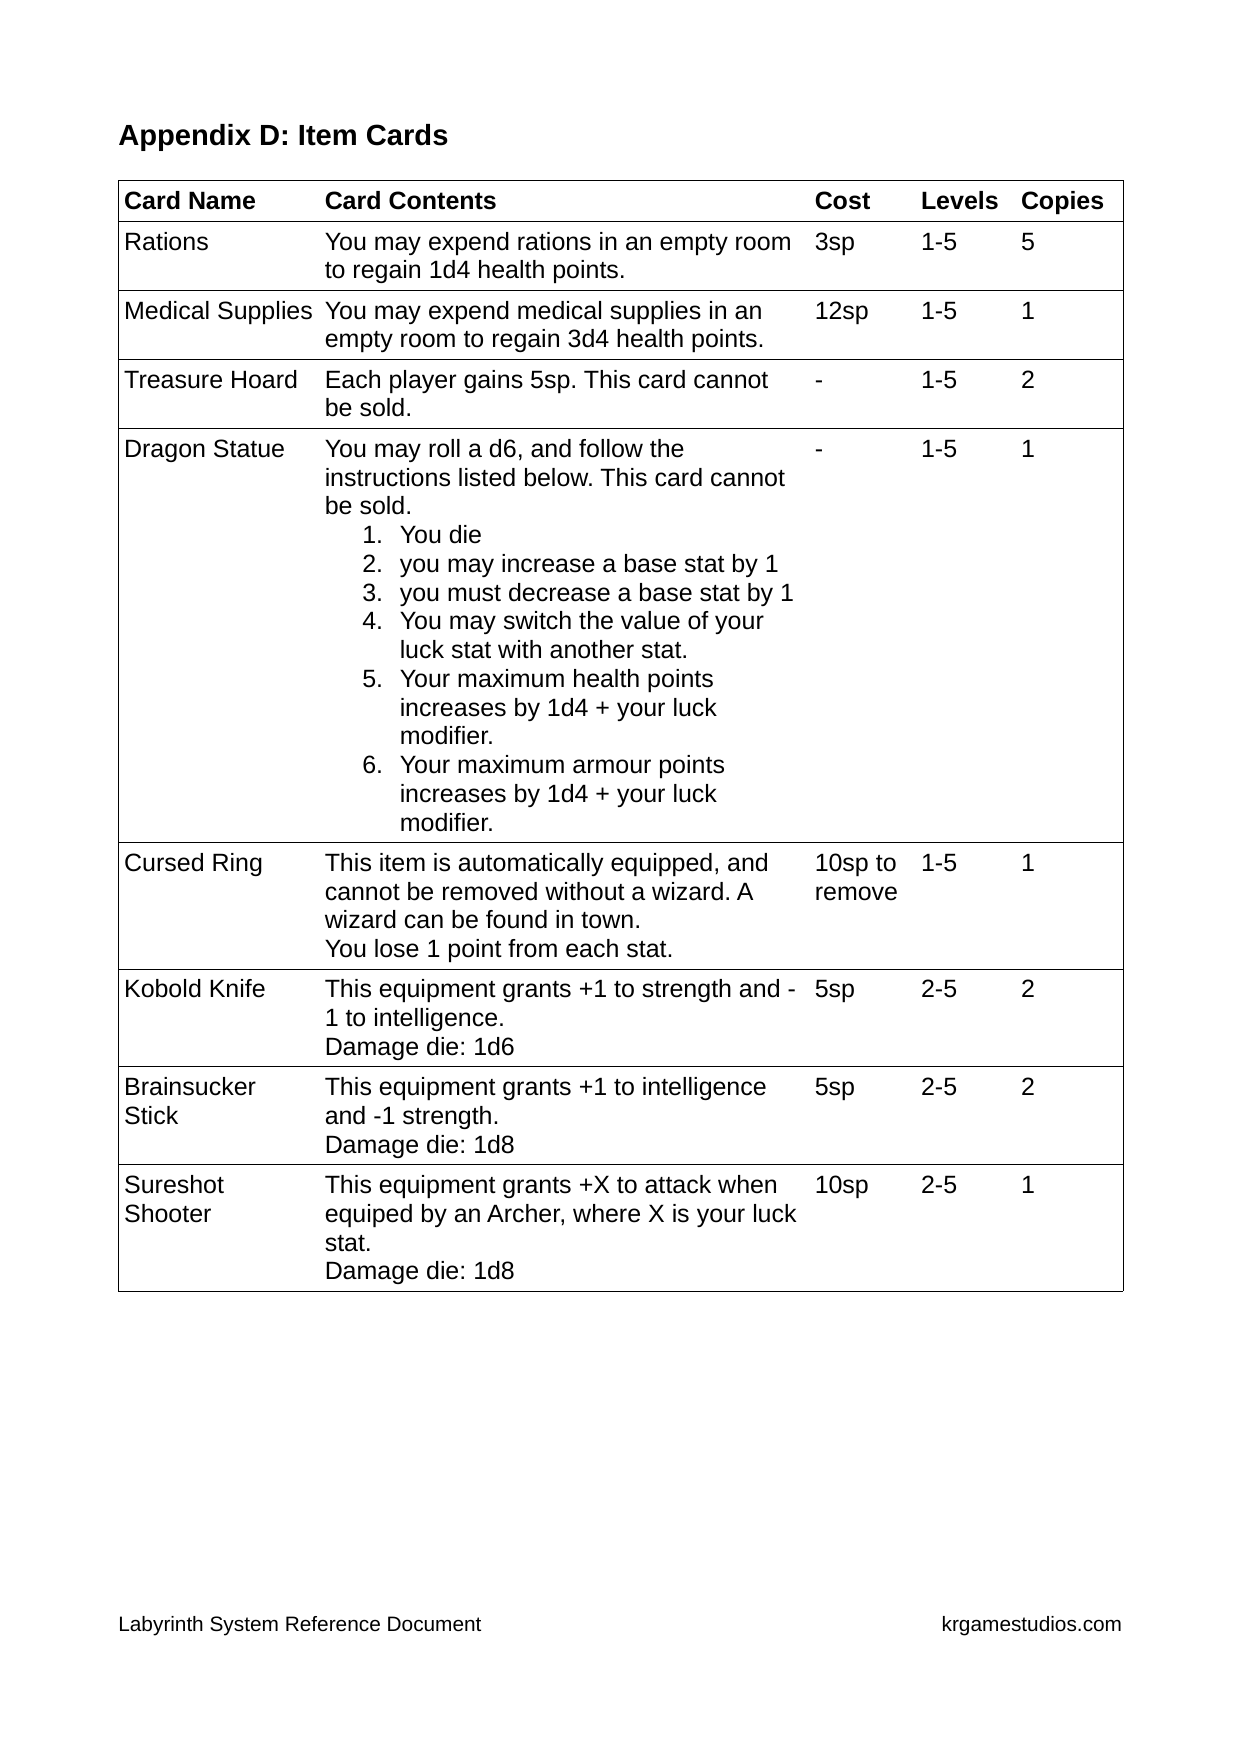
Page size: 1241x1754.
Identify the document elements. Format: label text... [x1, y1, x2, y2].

table_cell 10sp to remove [809, 843, 915, 968]
table_cell 1-5 [915, 222, 1015, 290]
table_cell You may expend medical supplies in an empty room to regain 3d4 health points. [319, 291, 809, 359]
table_cell You may expend rations in an empty room to regain 1d4 health points. [319, 222, 809, 290]
table_cell Kobold Knife [119, 970, 319, 1066]
table_cell 1-5 [915, 843, 1015, 968]
table_cell 2 [1015, 360, 1123, 428]
table_cell Treasure Hoard [119, 360, 319, 428]
table_cell Dragon Statue [119, 429, 319, 842]
table_header Cost [809, 181, 915, 221]
table_cell Medical Supplies [119, 291, 319, 359]
table_cell 1-5 [915, 291, 1015, 359]
table_cell 1 [1015, 843, 1123, 968]
table_cell 1-5 [915, 360, 1015, 428]
table_cell 12sp [809, 291, 915, 359]
table_cell 2 [1015, 970, 1123, 1066]
table_cell - [809, 429, 915, 842]
table_header Card Contents [319, 181, 809, 221]
table_cell Sureshot Shooter [119, 1165, 319, 1291]
table_cell Rations [119, 222, 319, 290]
table_cell 5 [1015, 222, 1123, 290]
table_cell 3sp [809, 222, 915, 290]
table_cell Brainsucker Stick [119, 1067, 319, 1164]
table_cell You may roll a d6, and follow the instructions listed below. This card cannot be sold. You die you may increase a base stat by 1 you must decrease a base stat by 1 You may switch the value of your luck stat with another stat. Your maximum health points increases by 1d4 + your luck modifier. Your maximum armour points increases by 1d4 + your luck modifier. [319, 429, 809, 842]
table_cell This equipment grants +1 to strength and -1 to intelligence. Damage die: 1d6 [319, 970, 809, 1066]
table_cell Each player gains 5sp. This card cannot be sold. [319, 360, 809, 428]
table_cell 1 [1015, 1165, 1123, 1291]
table_cell - [809, 360, 915, 428]
table_cell 1 [1015, 291, 1123, 359]
table_cell 5sp [809, 970, 915, 1066]
table_cell 5sp [809, 1067, 915, 1164]
table_cell This equipment grants +X to attack when equiped by an Archer, where X is your luck stat. Damage die: 1d8 [319, 1165, 809, 1291]
table_cell 2-5 [915, 1067, 1015, 1164]
subtitle Appendix D: Item Cards [118, 118, 1122, 152]
table_cell This item is automatically equipped, and cannot be removed without a wizard. A wizard can be found in town. You lose 1 point from each stat. [319, 843, 809, 968]
table_header Copies [1015, 181, 1123, 221]
table_cell 2 [1015, 1067, 1123, 1164]
table_cell 10sp [809, 1165, 915, 1291]
table_header Levels [915, 181, 1015, 221]
table_cell 2-5 [915, 970, 1015, 1066]
table_cell Cursed Ring [119, 843, 319, 968]
table_header Card Name [119, 181, 319, 221]
table_cell 1-5 [915, 429, 1015, 842]
table_cell This equipment grants +1 to intelligence and -1 strength. Damage die: 1d8 [319, 1067, 809, 1164]
table_cell 1 [1015, 429, 1123, 842]
table_cell 2-5 [915, 1165, 1015, 1291]
